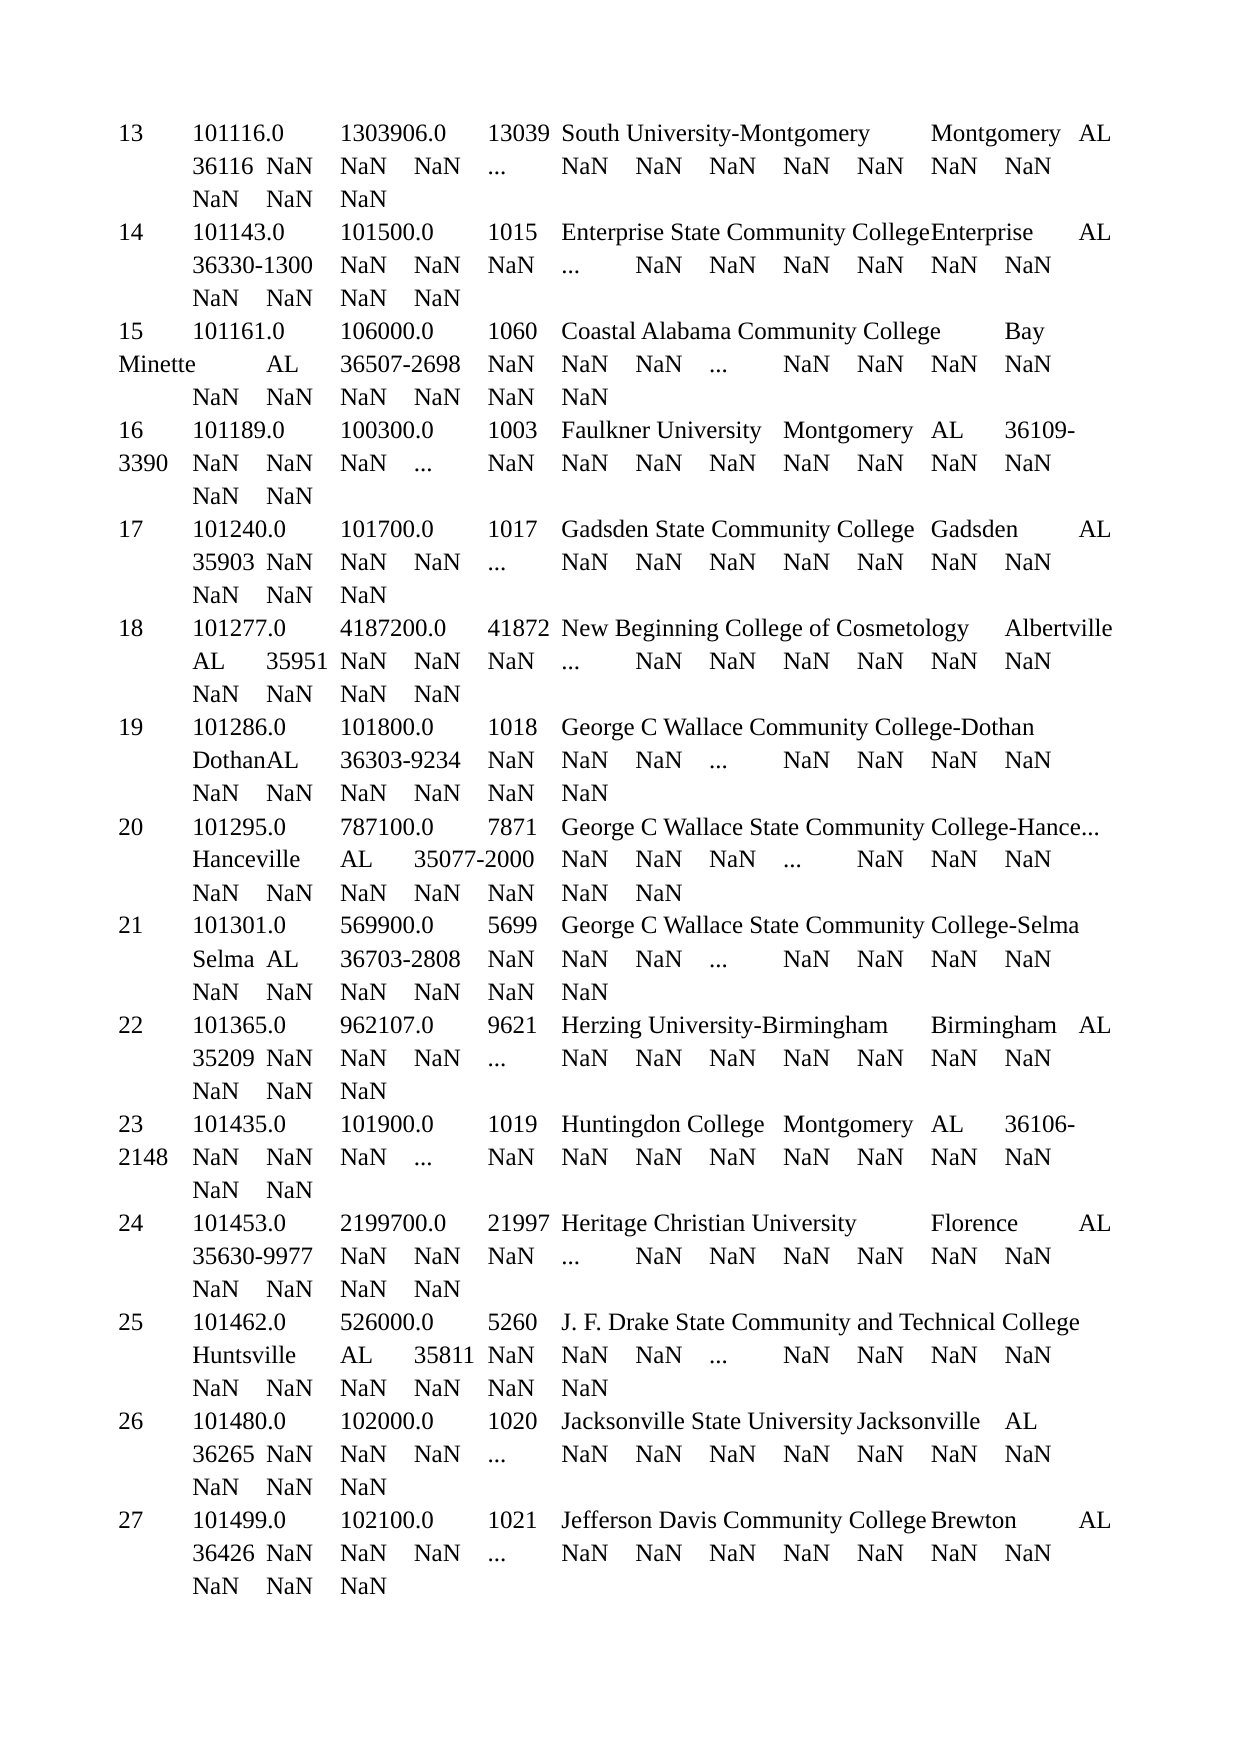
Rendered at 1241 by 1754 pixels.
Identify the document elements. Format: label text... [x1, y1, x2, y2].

text 19 101286.0 101800.0 1018 George C Wallace Community College-Dothan Dothan AL 36303-9234 NaN NaN NaN ... NaN NaN NaN NaN NaN NaN NaN NaN NaN NaN [118, 712, 1122, 807]
text 20 101295.0 787100.0 7871 George C Wallace State Community College-Hance... Hanceville AL 35077-2000 NaN NaN NaN ... NaN NaN NaN NaN NaN NaN NaN NaN NaN NaN [118, 812, 1122, 906]
text 23 101435.0 101900.0 1019 Huntingdon College Montgomery AL 36106-2148 NaN NaN NaN ... NaN NaN NaN NaN NaN NaN NaN NaN NaN NaN [118, 1109, 1122, 1203]
text 17 101240.0 101700.0 1017 Gadsden State Community College Gadsden AL 35903 NaN NaN NaN ... NaN NaN NaN NaN NaN NaN NaN NaN NaN NaN [118, 514, 1122, 609]
text 18 101277.0 4187200.0 41872 New Beginning College of Cosmetology Albertville AL 35951 NaN NaN NaN ... NaN NaN NaN NaN NaN NaN NaN NaN NaN NaN [118, 613, 1122, 708]
text 24 101453.0 2199700.0 21997 Heritage Christian University Florence AL 35630-9977 NaN NaN NaN ... NaN NaN NaN NaN NaN NaN NaN NaN NaN NaN [118, 1208, 1122, 1303]
text 15 101161.0 106000.0 1060 Coastal Alabama Community College Bay Minette AL 36507-2698 NaN NaN NaN ... NaN NaN NaN NaN NaN NaN NaN NaN NaN NaN [118, 316, 1122, 411]
text 27 101499.0 102100.0 1021 Jefferson Davis Community College Brewton AL 36426 NaN NaN NaN ... NaN NaN NaN NaN NaN NaN NaN NaN NaN NaN [118, 1505, 1122, 1600]
text 13 101116.0 1303906.0 13039 South University-Montgomery Montgomery AL 36116 NaN NaN NaN ... NaN NaN NaN NaN NaN NaN NaN NaN NaN NaN [118, 118, 1122, 213]
text 16 101189.0 100300.0 1003 Faulkner University Montgomery AL 36109-3390 NaN NaN NaN ... NaN NaN NaN NaN NaN NaN NaN NaN NaN NaN [118, 415, 1122, 510]
text 22 101365.0 962107.0 9621 Herzing University-Birmingham Birmingham AL 35209 NaN NaN NaN ... NaN NaN NaN NaN NaN NaN NaN NaN NaN NaN [118, 1010, 1122, 1104]
text 25 101462.0 526000.0 5260 J. F. Drake State Community and Technical College Huntsville AL 35811 NaN NaN NaN ... NaN NaN NaN NaN NaN NaN NaN NaN NaN NaN [118, 1307, 1122, 1402]
text 21 101301.0 569900.0 5699 George C Wallace State Community College-Selma Selma AL 36703-2808 NaN NaN NaN ... NaN NaN NaN NaN NaN NaN NaN NaN NaN NaN [118, 911, 1122, 1005]
text 26 101480.0 102000.0 1020 Jacksonville State University Jacksonville AL 36265 NaN NaN NaN ... NaN NaN NaN NaN NaN NaN NaN NaN NaN NaN [118, 1406, 1122, 1501]
text 14 101143.0 101500.0 1015 Enterprise State Community College Enterprise AL 36330-1300 NaN NaN NaN ... NaN NaN NaN NaN NaN NaN NaN NaN NaN NaN [118, 217, 1122, 312]
